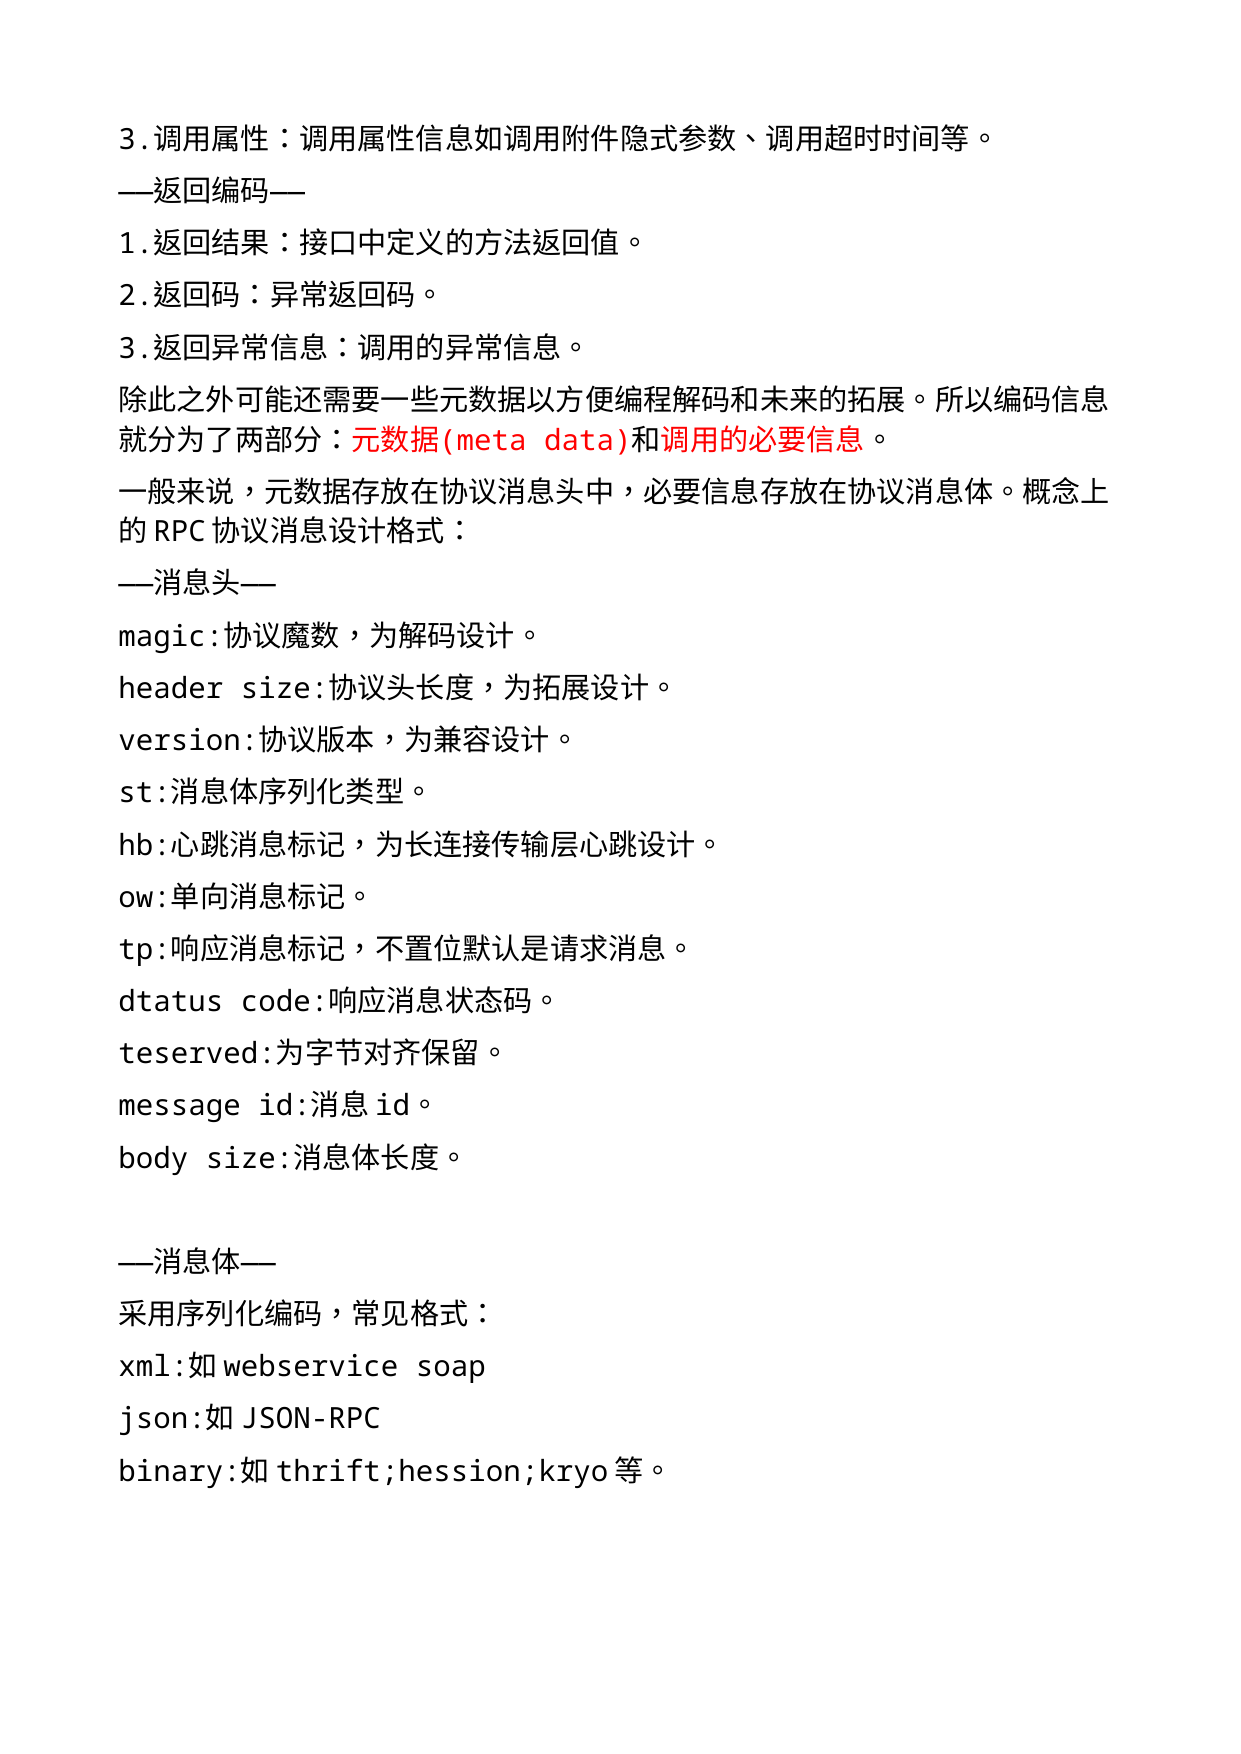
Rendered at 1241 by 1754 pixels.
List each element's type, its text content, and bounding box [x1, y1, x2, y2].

text body size:消息体长度。 [118, 1137, 1122, 1177]
text 2.返回码：异常返回码。 [118, 275, 1122, 314]
text teserved:为字节对齐保留。 [118, 1032, 1122, 1072]
text message id:消息id。 [118, 1085, 1122, 1124]
text tp:响应消息标记，不置位默认是请求消息。 [118, 928, 1122, 968]
text ——消息头—— [118, 563, 1122, 602]
text 1.返回结果：接口中定义的方法返回值。 [118, 222, 1122, 262]
text 除此之外可能还需要一些元数据以方便编程解码和未来的拓展。所以编码信息就分为了两部分：元数据(meta data)和调用的必要信息。 [118, 379, 1122, 458]
text 采用序列化编码，常见格式： [118, 1293, 1122, 1333]
text ow:单向消息标记。 [118, 876, 1122, 916]
text 3.调用属性：调用属性信息如调用附件隐式参数、调用超时时间等。 [118, 118, 1122, 158]
text binary:如thrift;hession;kryo等。 [118, 1450, 1122, 1490]
text st:消息体序列化类型。 [118, 772, 1122, 811]
text ——返回编码—— [118, 170, 1122, 210]
text ——消息体—— [118, 1241, 1122, 1281]
text header size:协议头长度，为拓展设计。 [118, 667, 1122, 707]
text magic:协议魔数，为解码设计。 [118, 615, 1122, 655]
text dtatus code:响应消息状态码。 [118, 980, 1122, 1020]
text xml:如webservice soap [118, 1346, 1122, 1385]
text version:协议版本，为兼容设计。 [118, 719, 1122, 759]
text 3.返回异常信息：调用的异常信息。 [118, 327, 1122, 367]
text hb:心跳消息标记，为长连接传输层心跳设计。 [118, 824, 1122, 863]
text json:如JSON-RPC [118, 1398, 1122, 1437]
text 一般来说，元数据存放在协议消息头中，必要信息存放在协议消息体。概念上的RPC协议消息设计格式： [118, 471, 1122, 550]
